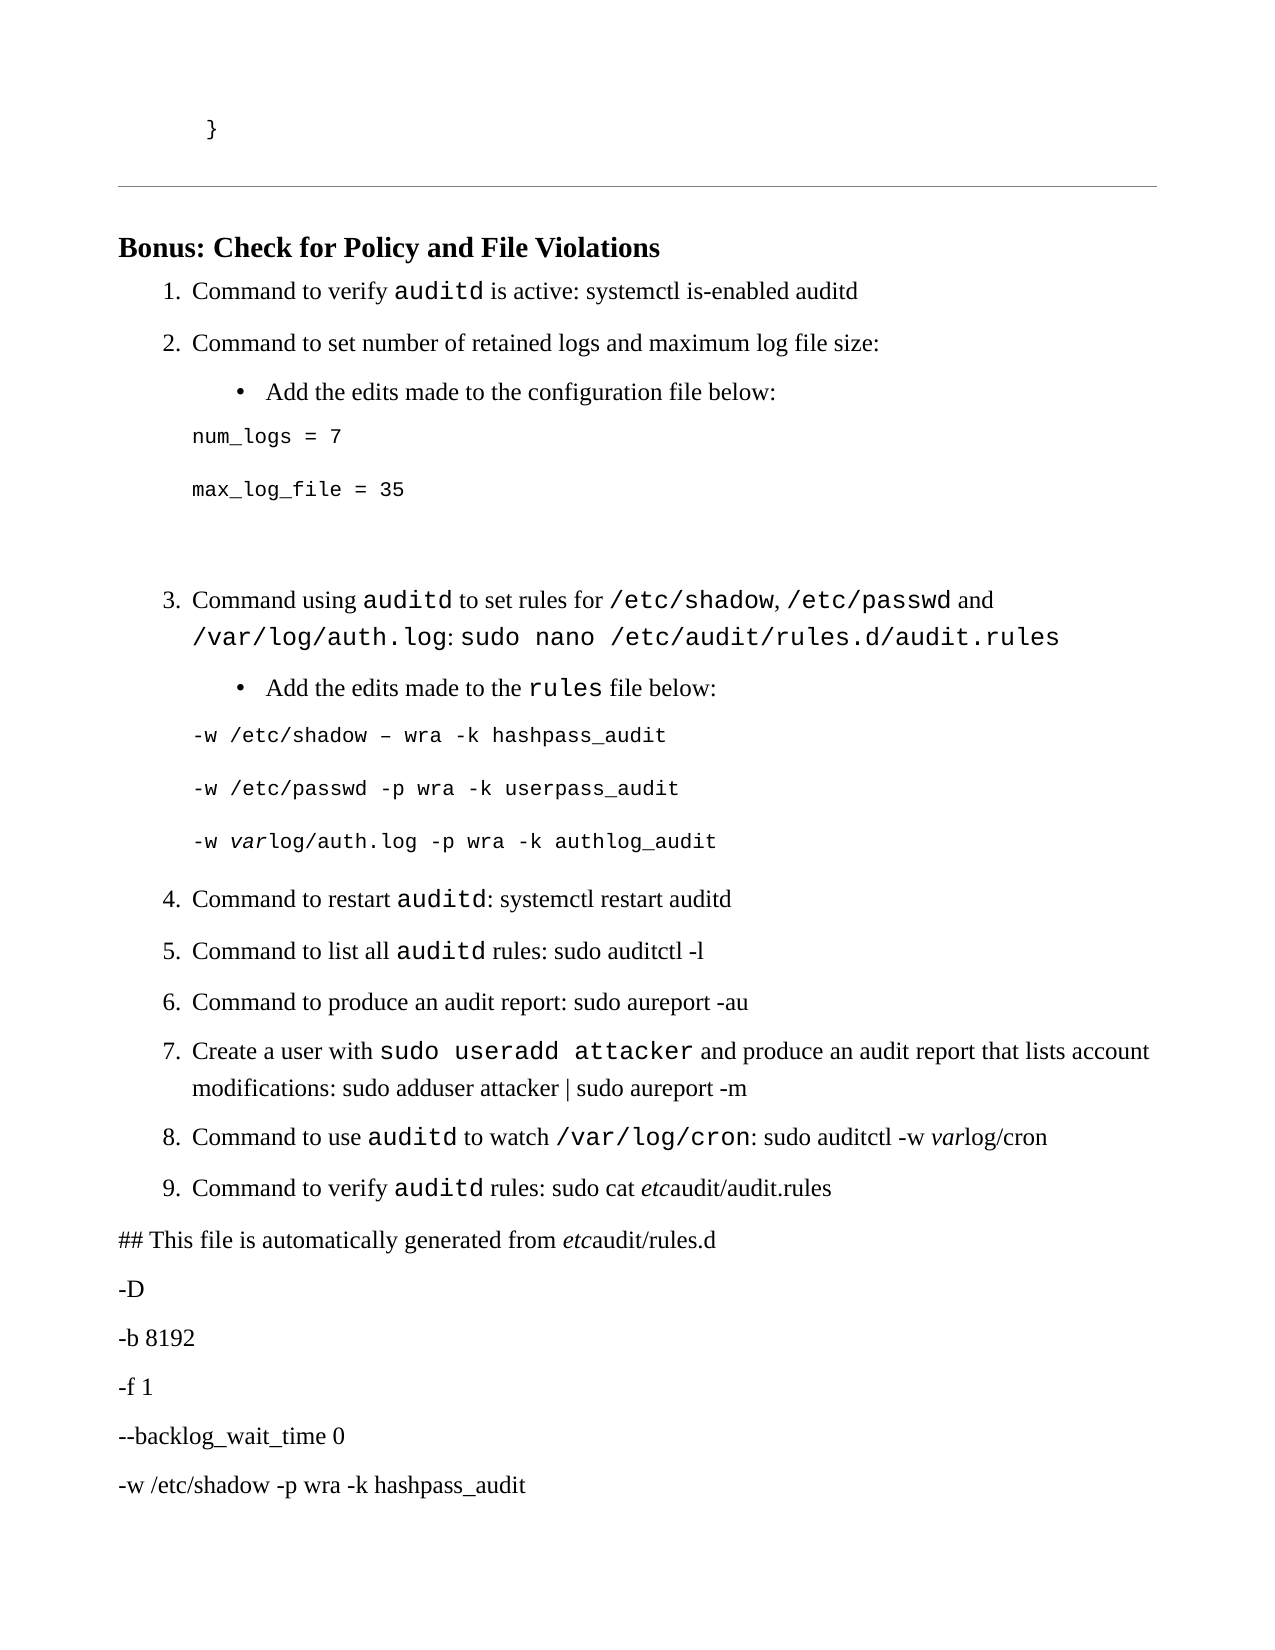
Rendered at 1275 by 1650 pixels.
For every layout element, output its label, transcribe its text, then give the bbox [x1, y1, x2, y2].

text -w /etc/shadow -p wra -k hashpass_audit [118, 1470, 1157, 1499]
list Add the edits made to the rules file below: [236, 673, 1157, 704]
list Create a user with sudo useradd attacker and produce an audit report that lists account modifications: sudo adduser attacker | sudo aureport -m [162, 1036, 1157, 1102]
list Command to use auditd to watch /var/log/cron: sudo auditctl -w varlog/cron [162, 1122, 1157, 1153]
text -w varlog/auth.log -p wra -k authlog_audit [118, 831, 1157, 855]
list Command to verify auditd rules: sudo cat etcaudit/audit.rules [162, 1173, 1157, 1204]
list -w /etc/shadow – wra -k hashpass_audit [162, 725, 1157, 748]
list Command to restart auditd: systemctl restart auditd [162, 884, 1157, 915]
text --backlog_wait_time 0 [118, 1421, 1157, 1450]
list Command using auditd to set rules for /etc/shadow, /etc/passwd and /var/log/auth.log: sudo nano /etc/audit/rules.d/audit.rules [162, 585, 1157, 652]
text ## This file is automatically generated from etcaudit/rules.d [118, 1225, 1157, 1254]
list Command to list all auditd rules: sudo auditctl -l [162, 936, 1157, 967]
text -b 8192 [118, 1323, 1157, 1352]
list max_log_file = 35 [162, 479, 1157, 502]
list num_logs = 7 [162, 426, 1157, 449]
list Command to verify auditd is active: systemctl is-enabled auditd [162, 276, 1157, 307]
text -w /etc/passwd -p wra -k userpass_audit [118, 778, 1157, 802]
list Command to set number of retained logs and maximum log file size: [162, 328, 1157, 356]
list Command to produce an audit report: sudo aureport -au [162, 987, 1157, 1016]
list Add the edits made to the configuration file below: [236, 377, 1157, 405]
text -f 1 [118, 1372, 1157, 1401]
text } [118, 118, 1157, 142]
text -D [118, 1274, 1157, 1303]
subtitle Bonus: Check for Policy and File Violations [118, 230, 1157, 263]
